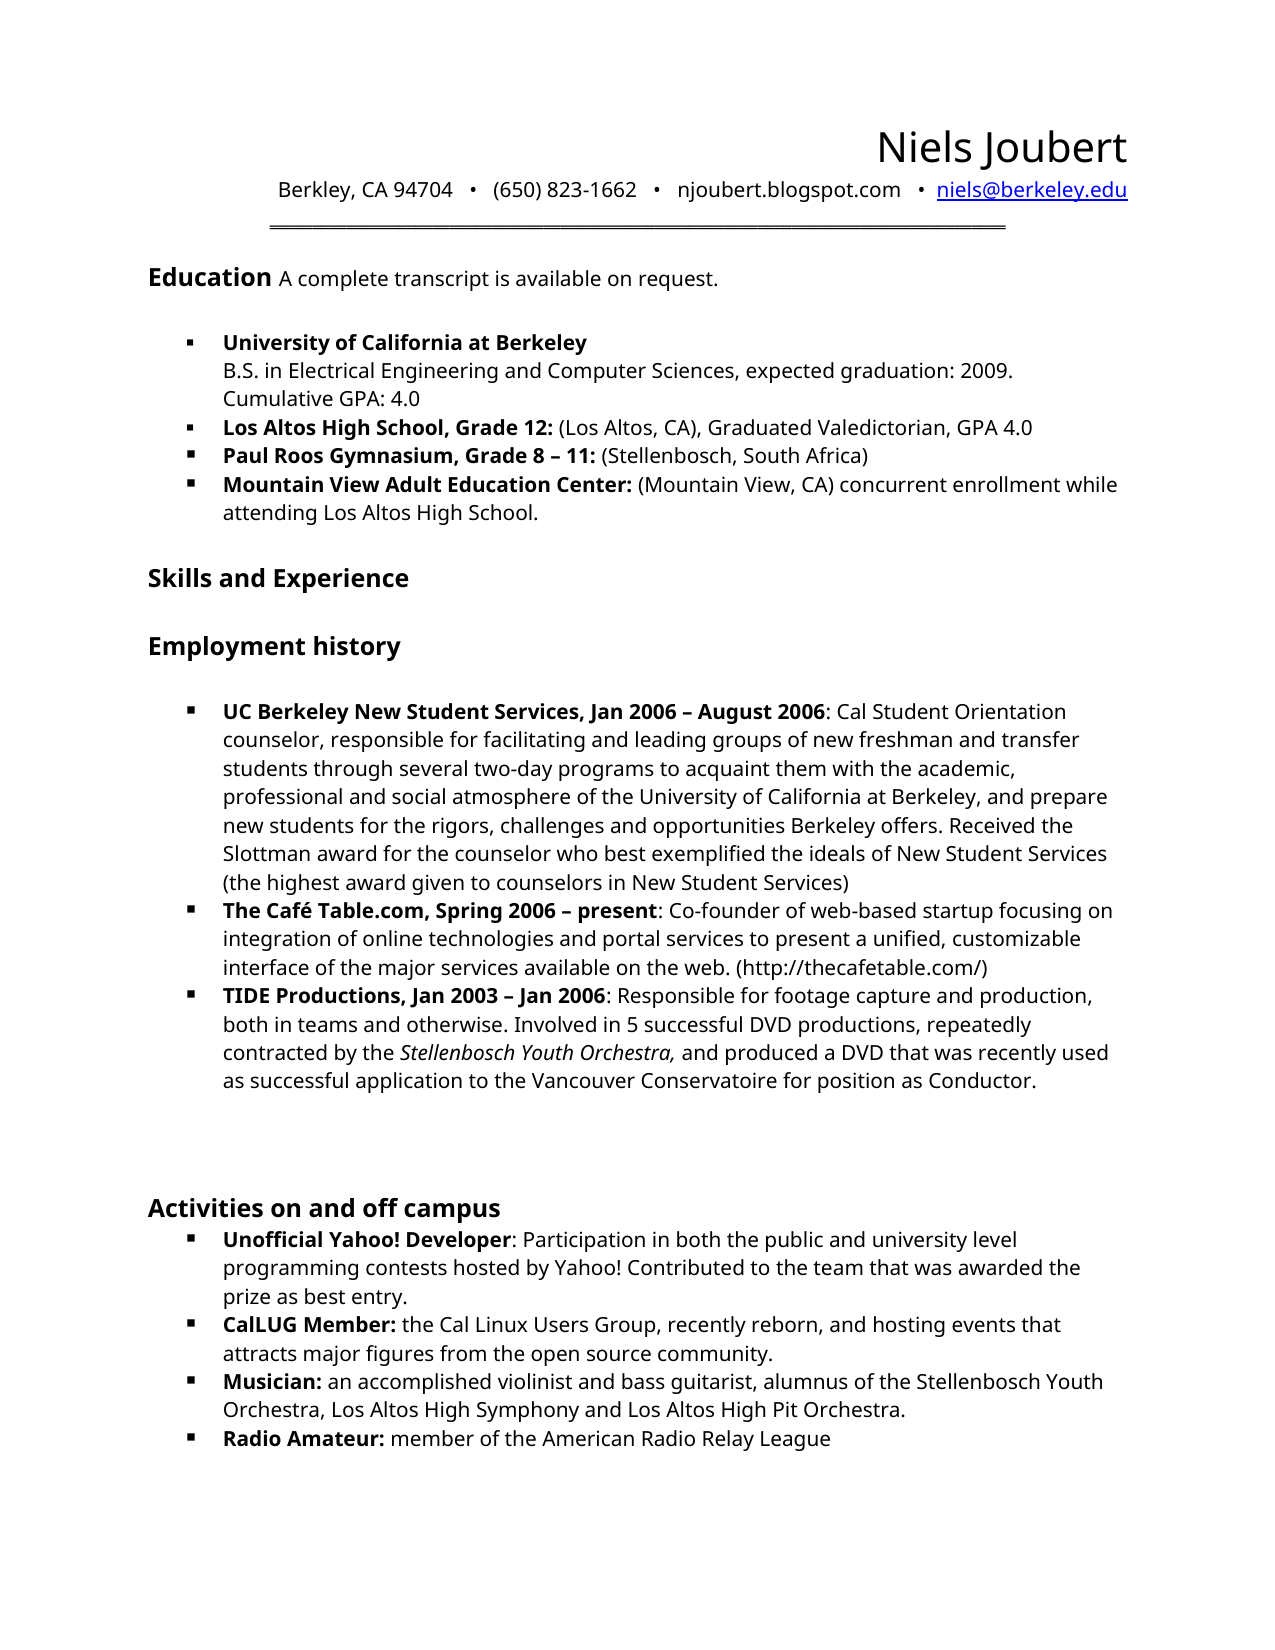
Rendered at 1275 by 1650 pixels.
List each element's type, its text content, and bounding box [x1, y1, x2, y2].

list UC Berkeley New Student Services, Jan 2006 – August 2006: Cal Student Orientation counselor, responsible for facilitating and leading groups of new freshman and transfer students through several two-day programs to acquaint them with the academic, professional and social atmosphere of the University of California at Berkeley, and prepare new students for the rigors, challenges and opportunities Berkeley offers. Received the Slottman award for the counselor who best exemplified the ideals of New Student Services (the highest award given to counselors in New Student Services) [185, 697, 1127, 896]
list CalLUG Member: the Cal Linux Users Group, recently reborn, and hosting events that attracts major figures from the open source community. [185, 1310, 1127, 1367]
text Employment history [148, 629, 1127, 663]
list Unofficial Yahoo! Developer: Participation in both the public and university level programming contests hosted by Yahoo! Contributed to the team that was awarded the prize as best entry. [185, 1225, 1127, 1310]
text Education A complete transcript is available on request. [148, 259, 1127, 293]
text Niels Joubert [148, 118, 1127, 175]
list The Café Table.com, Spring 2006 – present: Co-founder of web-based startup focusing on integration of online technologies and portal services to present a unified, customizable interface of the major services available on the web. (http://thecafetable.com/) [185, 896, 1127, 981]
text Skills and Experience [148, 561, 1127, 595]
list Mountain View Adult Education Center: (Mountain View, CA) concurrent enrollment while attending Los Altos High School. [185, 470, 1127, 527]
list Musician: an accomplished violinist and bass guitarist, alumnus of the Stellenbosch Youth Orchestra, Los Altos High Symphony and Los Altos High Pit Orchestra. [185, 1367, 1127, 1424]
list University of California at Berkeley [185, 328, 1127, 356]
list TIDE Productions, Jan 2003 – Jan 2006: Responsible for footage capture and production, both in teams and otherwise. Involved in 5 successful DVD productions, repeatedly contracted by the Stellenbosch Youth Orchestra, and produced a DVD that was recently used as successful application to the Vancouver Conservatoire for position as Conductor. [185, 981, 1127, 1095]
text B.S. in Electrical Engineering and Computer Sciences, expected graduation: 2009. [148, 356, 1127, 384]
list Radio Amateur: member of the American Radio Relay League [185, 1424, 1127, 1452]
text Cumulative GPA: 4.0 [148, 384, 1127, 413]
text Berkley, CA 94704 • (650) 823-1662 • njoubert.blogspot.com • niels@berkeley.edu [148, 175, 1127, 203]
list Paul Roos Gymnasium, Grade 8 – 11: (Stellenbosch, South Africa) [185, 441, 1127, 470]
text ‗‗‗‗‗‗‗‗‗‗‗‗‗‗‗‗‗‗‗‗‗‗‗‗‗‗‗‗‗‗‗‗‗‗‗‗‗‗‗‗‗‗‗‗‗‗‗‗‗‗‗‗‗‗‗‗‗‗‗‗‗‗‗‗‗‗‗‗‗‗‗‗‗‗‗‗‗‗‗‗‗‗‗‗‗‗ [148, 203, 1127, 232]
text Activities on and off campus [148, 1191, 1127, 1225]
list Los Altos High School, Grade 12: (Los Altos, CA), Graduated Valedictorian, GPA 4.0 [185, 413, 1127, 441]
